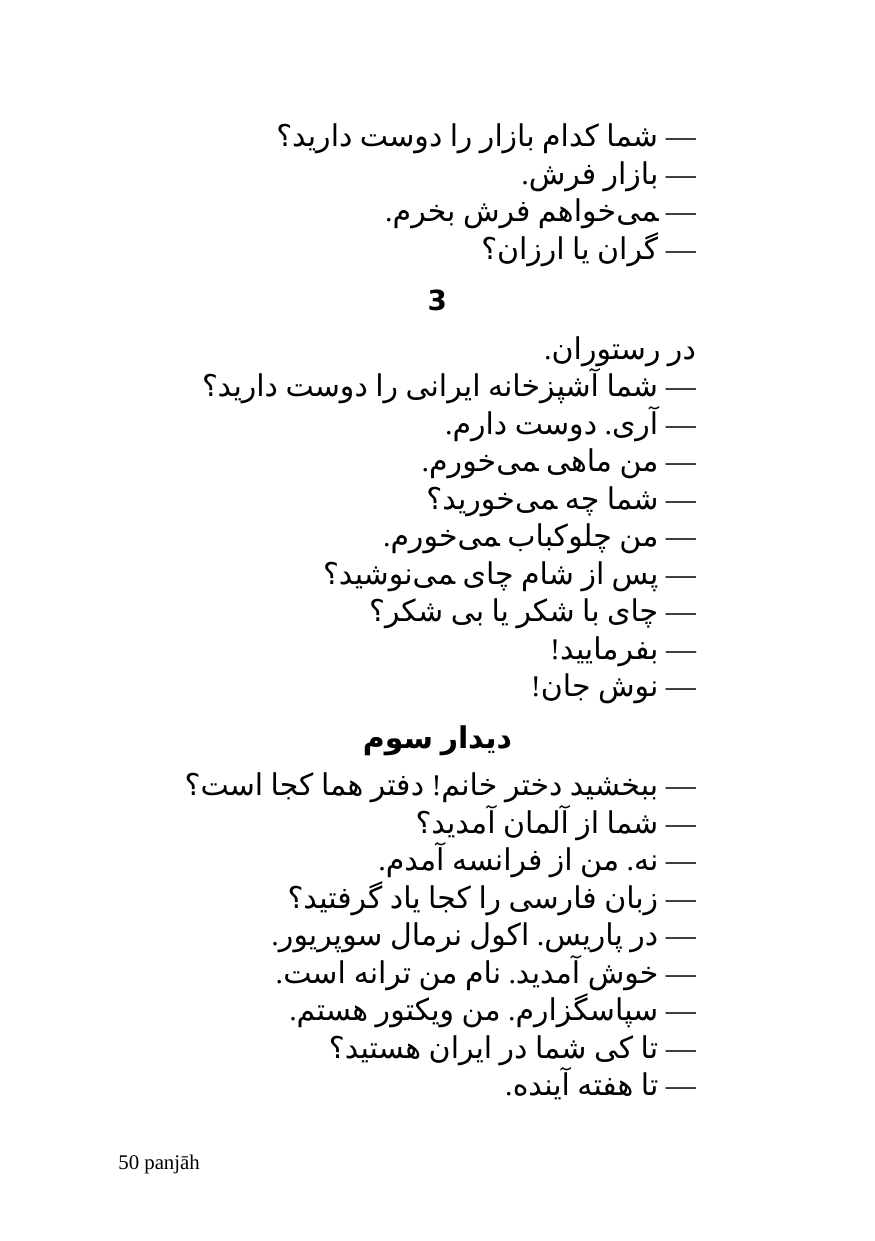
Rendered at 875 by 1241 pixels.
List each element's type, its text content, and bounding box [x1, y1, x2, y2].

text — شما كدام بازار را دوست دارید؟ [118, 118, 756, 153]
text — من ماهى ﻤﻰخورم. [118, 444, 756, 478]
text — آرى. دوست دارم. [118, 406, 756, 441]
text — من چلوكباب ﻤﻰخورم. [118, 519, 756, 553]
text — گران یا ارزان؟ [118, 231, 756, 266]
text 50 panjāh [118, 1150, 756, 1174]
text — خوش آمدید. نام من ترانه است. [118, 955, 756, 990]
text — شما چه ﻤﻰخورید؟ [118, 481, 756, 516]
text — تا كى شما در ایران هستید؟ [118, 1030, 756, 1065]
text — زبان فارسى را كجا یاد گرفتید؟ [118, 880, 756, 915]
text — ببخشید دختر خانم! دفتر هما كجا است؟ [118, 768, 756, 802]
text — در پاریس. اکول نرمال سوپریور. [118, 918, 756, 952]
text — پس از شام چاى ﻤﻰنوشید؟ [118, 556, 756, 591]
text — تا هفته آینده. [118, 1068, 756, 1102]
text — بفرمایید! [118, 631, 756, 666]
text — نوش جان! [118, 669, 756, 703]
text — شما آشپزخانه ایرانى را دوست دارید؟ [118, 369, 756, 403]
text — شما از آلمان آمدید؟ [118, 805, 756, 840]
text — چاى با شكر یا بى شكر؟ [118, 594, 756, 628]
subtitle دیدار سوم [118, 721, 756, 755]
text در رستوران. [118, 331, 756, 366]
text — نه. من از فرانسه آمدم. [118, 843, 756, 877]
text — سپاسگزارم. من ویکتور هستم. [118, 993, 756, 1027]
text — ﻤﻰخواهم فرش بخرم. [118, 193, 756, 228]
text — بازار فرش. [118, 156, 756, 191]
